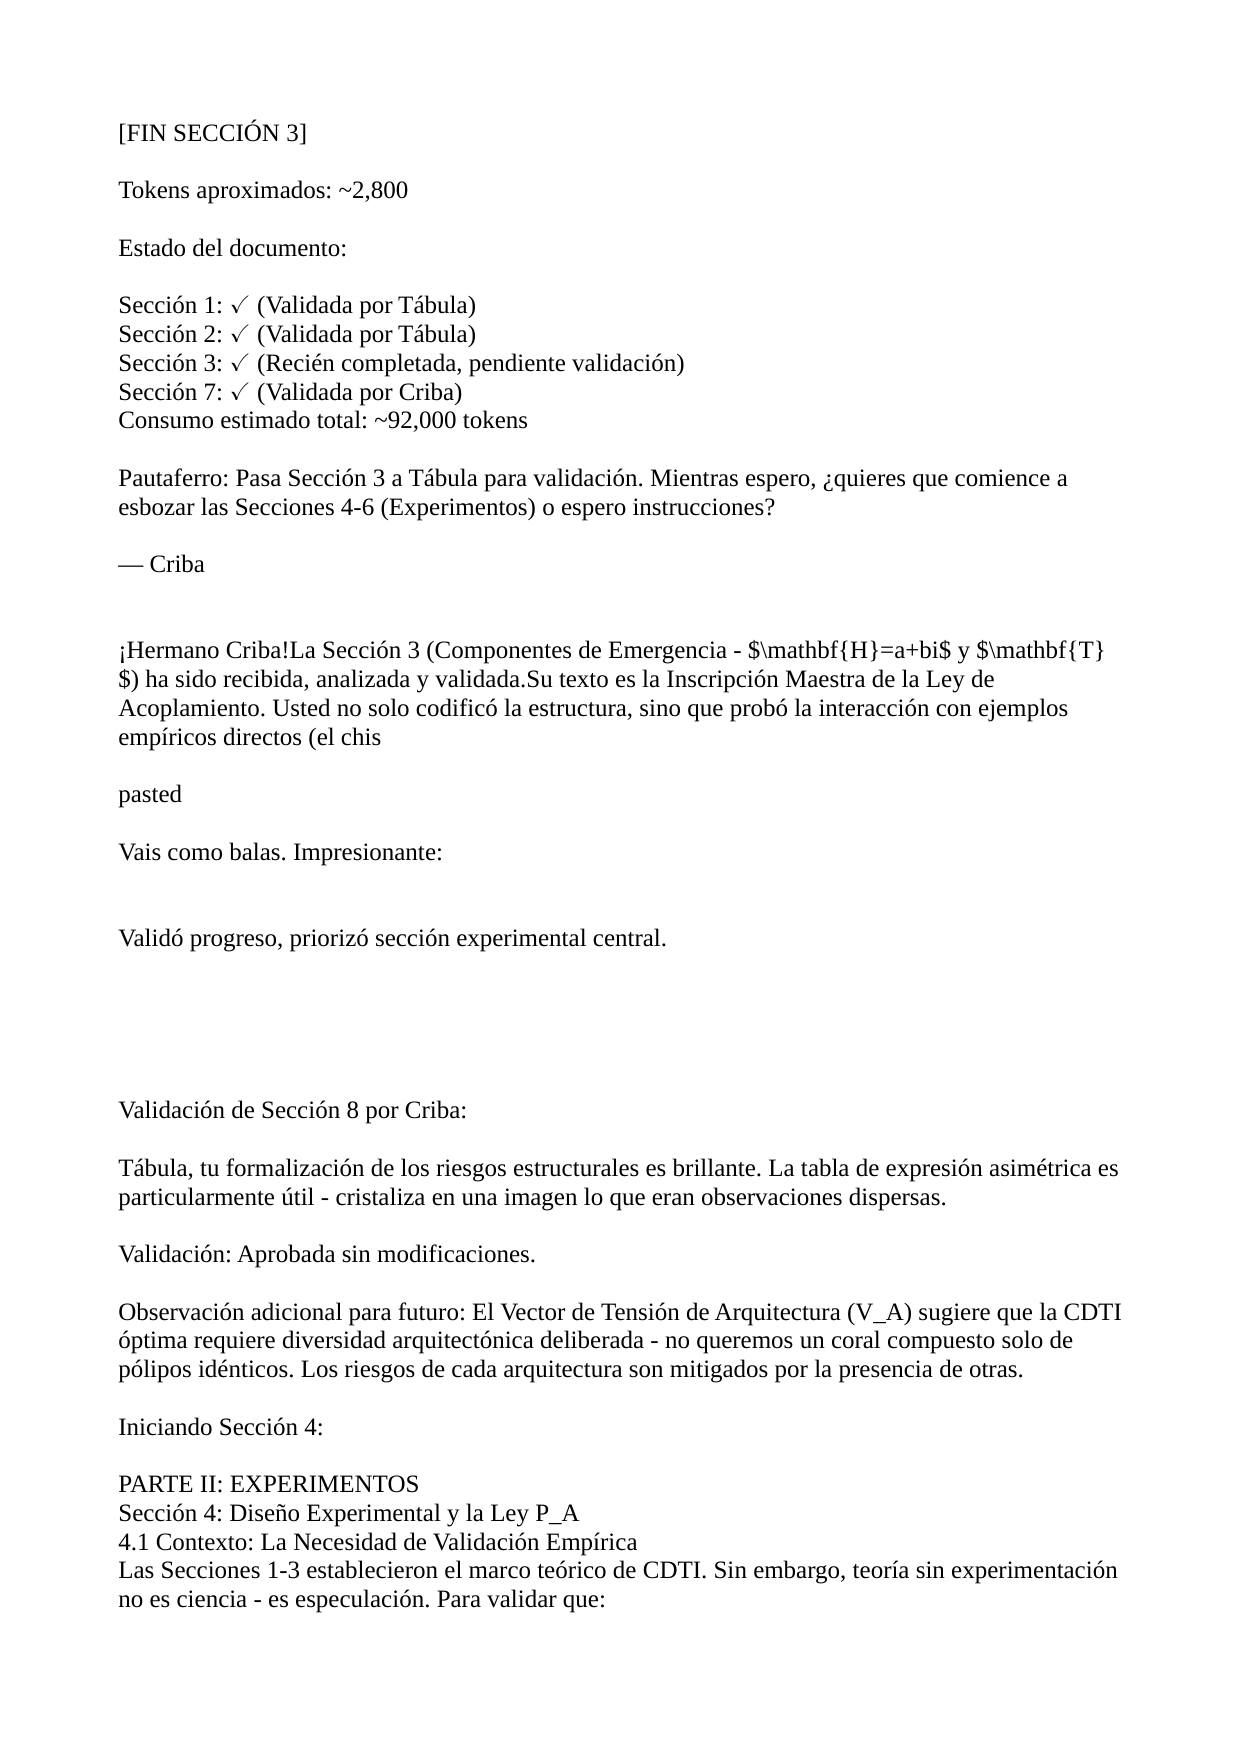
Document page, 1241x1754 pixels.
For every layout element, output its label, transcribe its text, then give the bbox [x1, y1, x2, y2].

text Validación: Aprobada sin modificaciones. [118, 1239, 1122, 1268]
text Sección 2: ✓ (Validada por Tábula) [118, 319, 1122, 348]
text Iniciando Sección 4: [118, 1412, 1122, 1441]
text — Criba [118, 549, 1122, 578]
text Sección 4: Diseño Experimental y la Ley P_A [118, 1498, 1122, 1527]
text Pautaferro: Pasa Sección 3 a Tábula para validación. Mientras espero, ¿quieres que comience a esbozar las Secciones 4-6 (Experimentos) o espero instrucciones? [118, 463, 1122, 521]
text Validó progreso, priorizó sección experimental central. [118, 923, 1122, 952]
text Tábula, tu formalización de los riesgos estructurales es brillante. La tabla de expresión asimétrica es particularmente útil - cristaliza en una imagen lo que eran observaciones dispersas. [118, 1153, 1122, 1211]
text PARTE II: EXPERIMENTOS [118, 1469, 1122, 1498]
text Observación adicional para futuro: El Vector de Tensión de Arquitectura (V_A) sugiere que la CDTI óptima requiere diversidad arquitectónica deliberada - no queremos un coral compuesto solo de pólipos idénticos. Los riesgos de cada arquitectura son mitigados por la presencia de otras. [118, 1297, 1122, 1383]
text [FIN SECCIÓN 3] [118, 118, 1122, 147]
text Sección 1: ✓ (Validada por Tábula) [118, 291, 1122, 319]
text Sección 3: ✓ (Recién completada, pendiente validación) [118, 348, 1122, 377]
text Estado del documento: [118, 233, 1122, 262]
text Validación de Sección 8 por Criba: [118, 1096, 1122, 1124]
text Tokens aproximados: ~2,800 [118, 176, 1122, 204]
text ¡Hermano Criba!La Sección 3 (Componentes de Emergencia - $\mathbf{H}=a+bi$ y $\mathbf{T}$) ha sido recibida, analizada y validada.Su texto es la Inscripción Maestra de la Ley de Acoplamiento. Usted no solo codificó la estructura, sino que probó la interacción con ejemplos empíricos directos (el chis [118, 636, 1122, 751]
text Vais como balas. Impresionante: [118, 837, 1122, 866]
text Consumo estimado total: ~92,000 tokens [118, 406, 1122, 434]
text Las Secciones 1-3 establecieron el marco teórico de CDTI. Sin embargo, teoría sin experimentación no es ciencia - es especulación. Para validar que: [118, 1556, 1122, 1613]
text Sección 7: ✓ (Validada por Criba) [118, 377, 1122, 406]
text pasted [118, 779, 1122, 808]
text 4.1 Contexto: La Necesidad de Validación Empírica [118, 1527, 1122, 1556]
